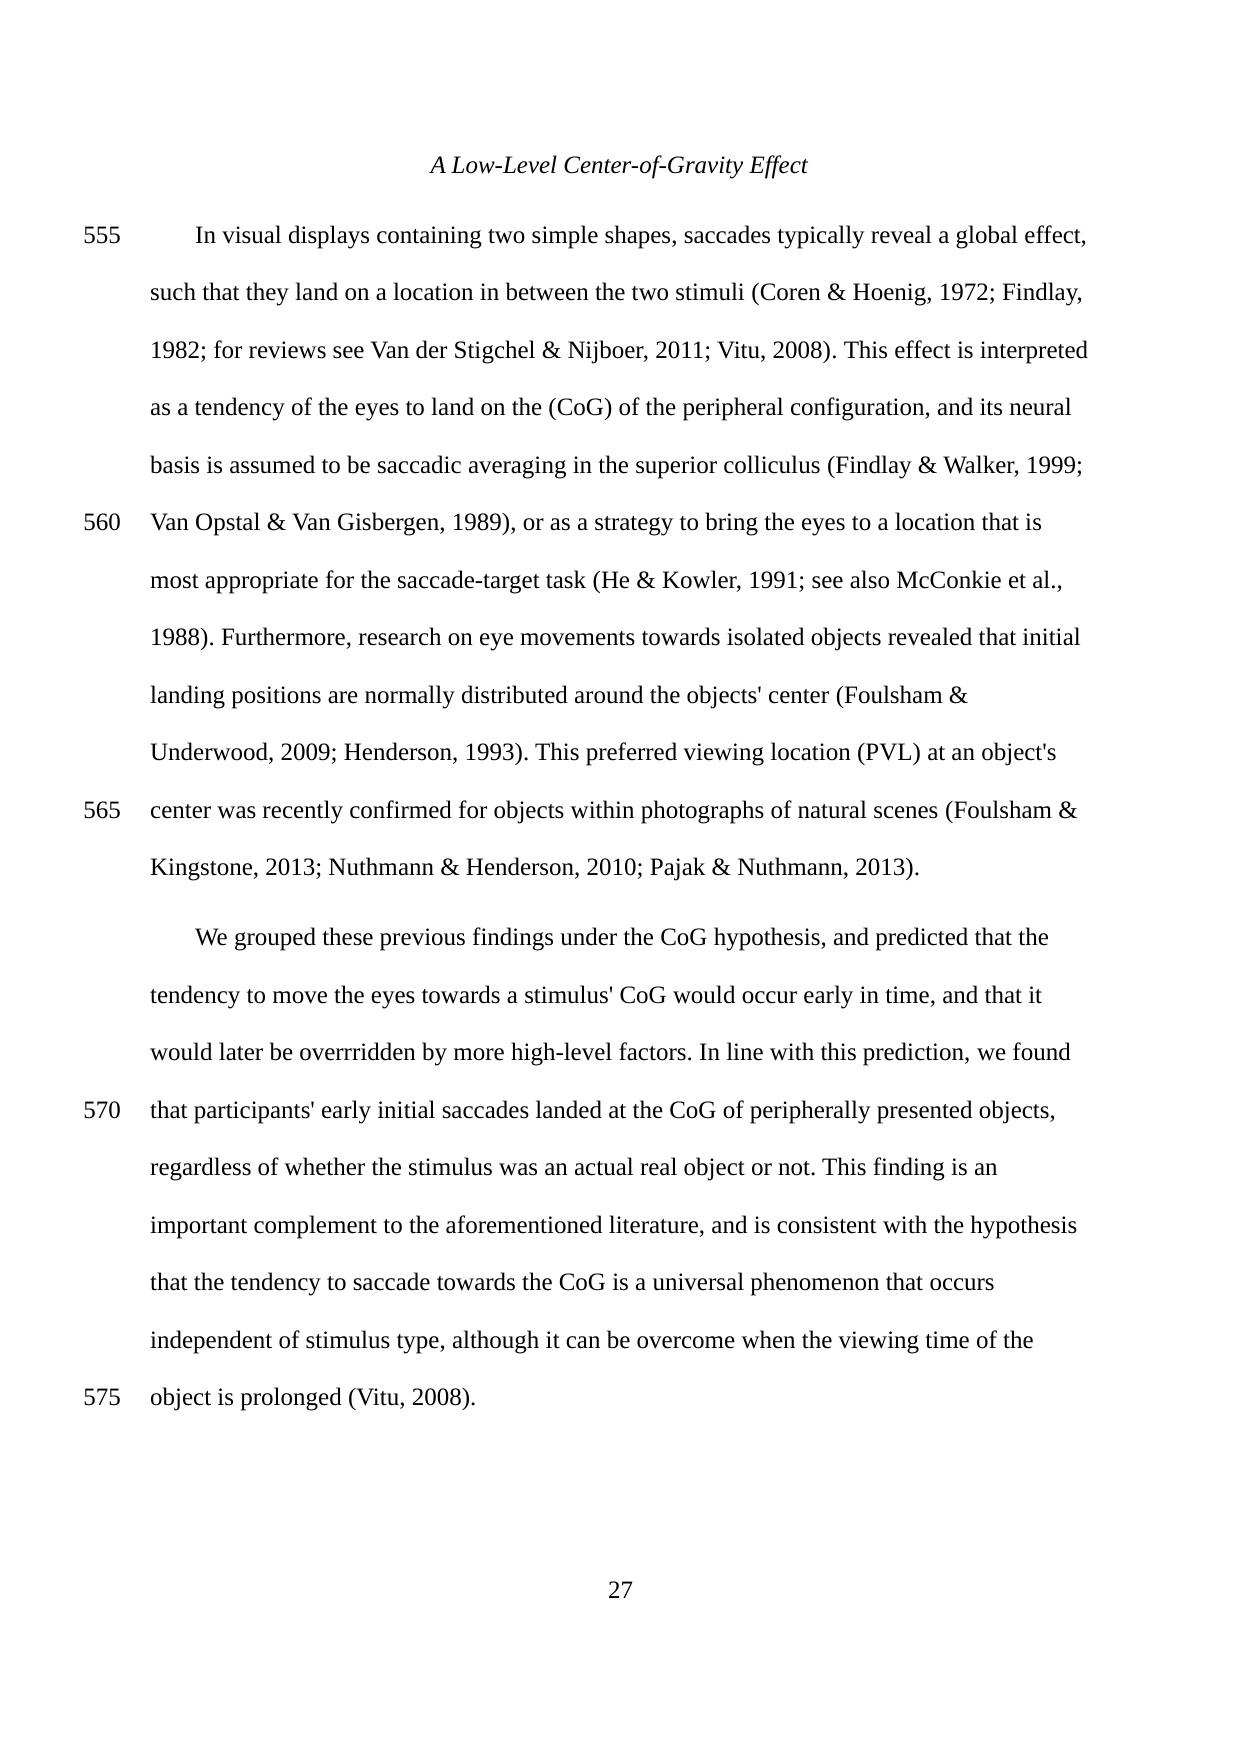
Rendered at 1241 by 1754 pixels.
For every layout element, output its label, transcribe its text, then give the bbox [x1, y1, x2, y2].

subtitle A Low-Level Center-of-Gravity Effect [150, 150, 1091, 179]
text We grouped these previous findings under the CoG hypothesis, and predicted that the tendency to move the eyes towards a stimulus' CoG would occur early in time, and that it would later be overrridden by more high-level factors. In line with this prediction, we found that participants' early initial saccades landed at the CoG of peripherally presented objects, regardless of whether the stimulus was an actual real object or not. This finding is an important complement to the aforementioned literature, and is consistent with the hypothesis that the tendency to saccade towards the CoG is a universal phenomenon that occurs independent of stimulus type, although it can be overcome when the viewing time of the object is prolonged (Vitu, 2008). [150, 922, 1091, 1411]
text In visual displays containing two simple shapes, saccades typically reveal a global effect, such that they land on a location in between the two stimuli (Coren & Hoenig, 1972; Findlay, 1982; for reviews see Van der Stigchel & Nijboer, 2011; Vitu, 2008). This effect is interpreted as a tendency of the eyes to land on the (CoG) of the peripheral configuration, and its neural basis is assumed to be saccadic averaging in the superior colliculus (Findlay & Walker, 1999; Van Opstal & Van Gisbergen, 1989), or as a strategy to bring the eyes to a location that is most appropriate for the saccade-target task (He & Kowler, 1991; see also McConkie et al., 1988). Furthermore, research on eye movements towards isolated objects revealed that initial landing positions are normally distributed around the objects' center (Foulsham & Underwood, 2009; Henderson, 1993). This preferred viewing location (PVL) at an object's center was recently confirmed for objects within photographs of natural scenes (Foulsham & Kingstone, 2013; Nuthmann & Henderson, 2010; Pajak & Nuthmann, 2013). [150, 220, 1091, 881]
